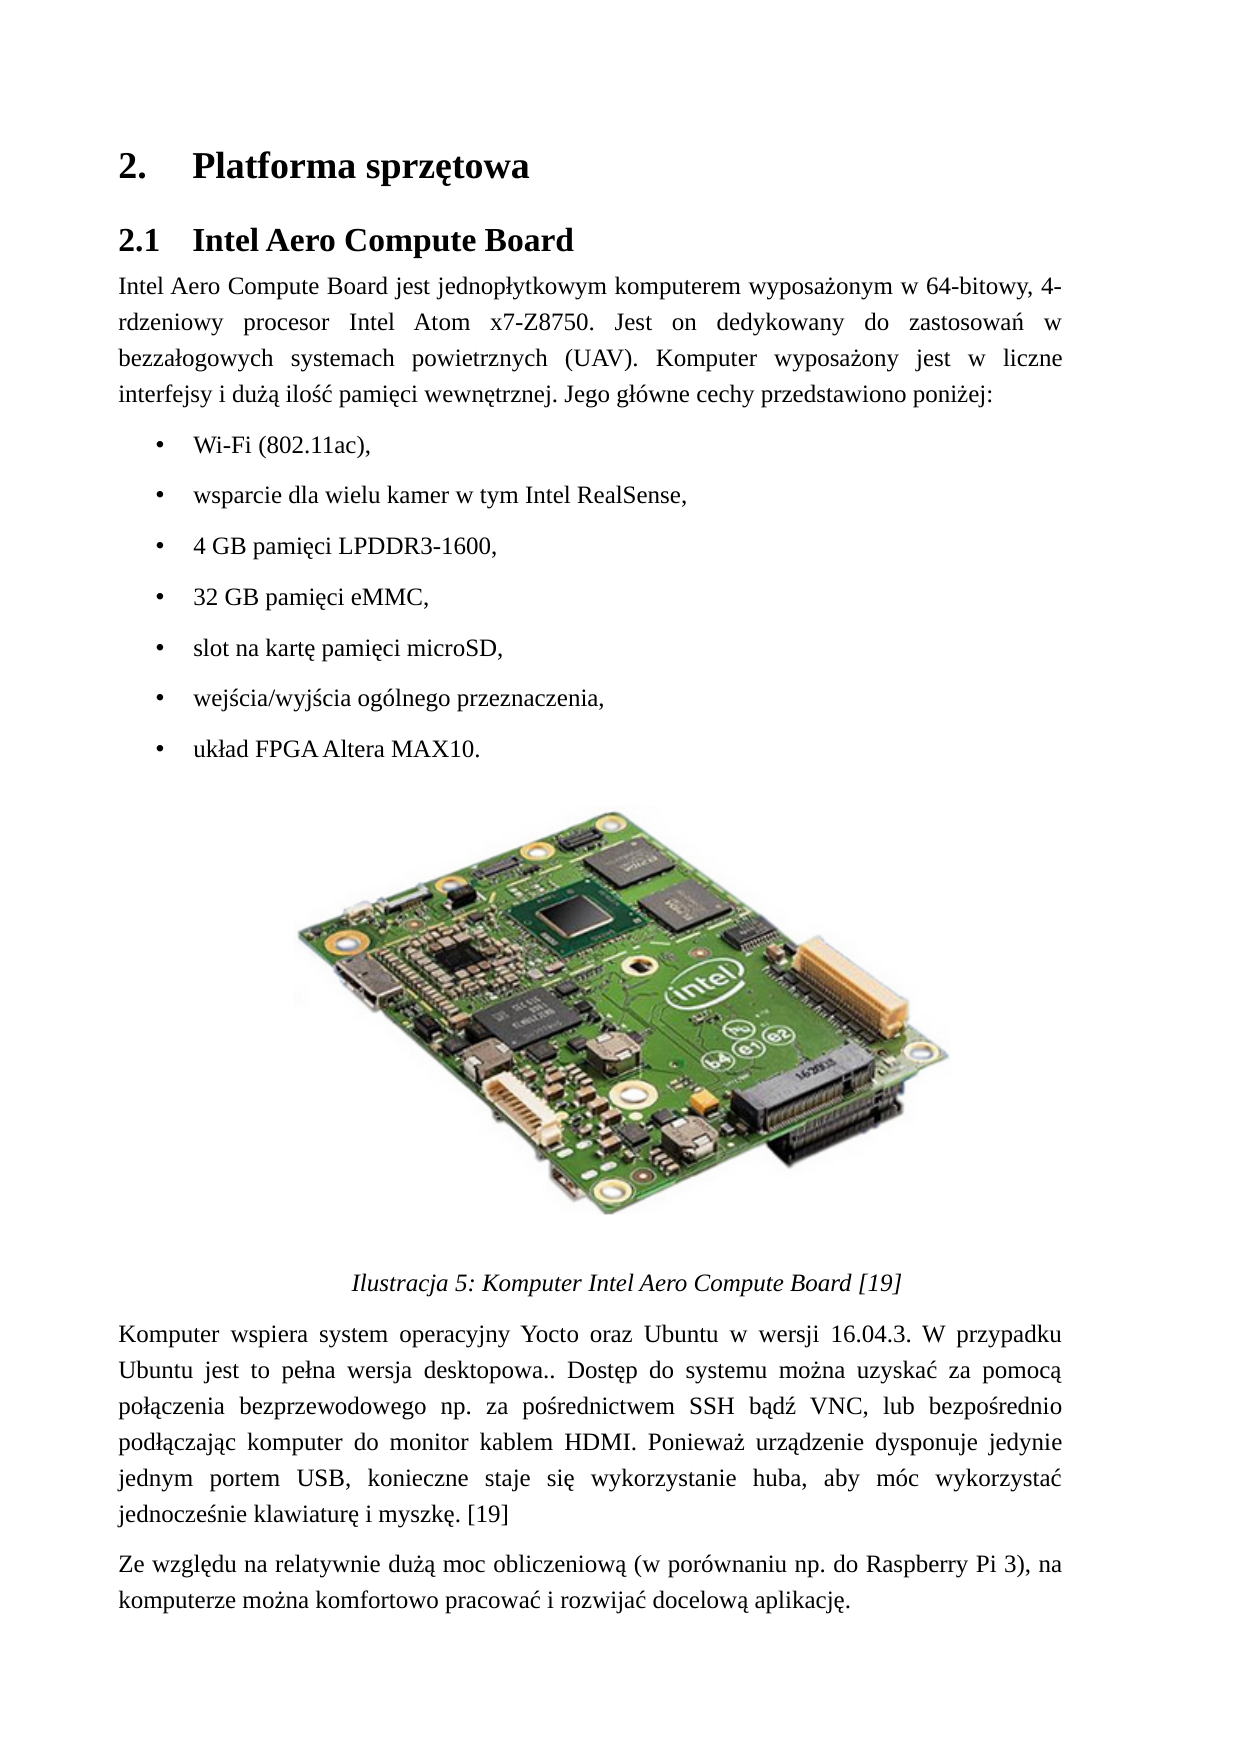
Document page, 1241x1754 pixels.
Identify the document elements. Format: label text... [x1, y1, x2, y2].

list 32 GB pamięci eMMC, [156, 582, 1063, 611]
list 4 GB pamięci LPDDR3-1600, [156, 531, 1063, 560]
list układ FPGA Altera MAX10. [156, 734, 1063, 763]
list wsparcie dla wielu kamer w tym Intel RealSense, [156, 481, 1063, 509]
list Wi-Fi (802.11ac), [156, 430, 1063, 458]
subtitle Platforma sprzętowa [118, 143, 1063, 187]
text Komputer wspiera system operacyjny Yocto oraz Ubuntu w wersji 16.04.3. W przypadku Ubuntu jest to pełna wersja desktopowa.. Dostęp do systemu można uzyskać za pomocą połączenia bezprzewodowego np. za pośrednictwem SSH bądź VNC, lub bezpośrednio podłączając komputer do monitor kablem HDMI. Ponieważ urządzenie dysponuje jedynie jednym portem USB, konieczne staje się wykorzystanie huba, aby móc wykorzystać jednocześnie klawiaturę i myszkę. [19] [118, 1319, 1063, 1528]
text Ze względu na relatywnie dużą moc obliczeniową (w porównaniu np. do Raspberry Pi 3), na komputerze można komfortowo pracować i rozwijać docelową aplikację. [118, 1549, 1063, 1614]
list slot na kartę pamięci microSD, [156, 633, 1063, 661]
list Ilustracja 5: Komputer Intel Aero Compute Board [19] [291, 1263, 965, 1297]
list wejścia/wyjścia ogólnego przeznaczenia, [156, 683, 1063, 712]
subtitle Intel Aero Compute Board [118, 220, 1063, 259]
text Intel Aero Compute Board jest jednopłytkowym komputerem wyposażonym w 64-bitowy, 4-rdzeniowy procesor Intel Atom x7-Z8750. Jest on dedykowany do zastosowań w bezzałogowych systemach powietrznych (UAV). Komputer wyposażony jest w liczne interfejsy i dużą ilość pamięci wewnętrznej. Jego główne cechy przedstawiono poniżej: [118, 271, 1063, 408]
picture [291, 797, 965, 1263]
